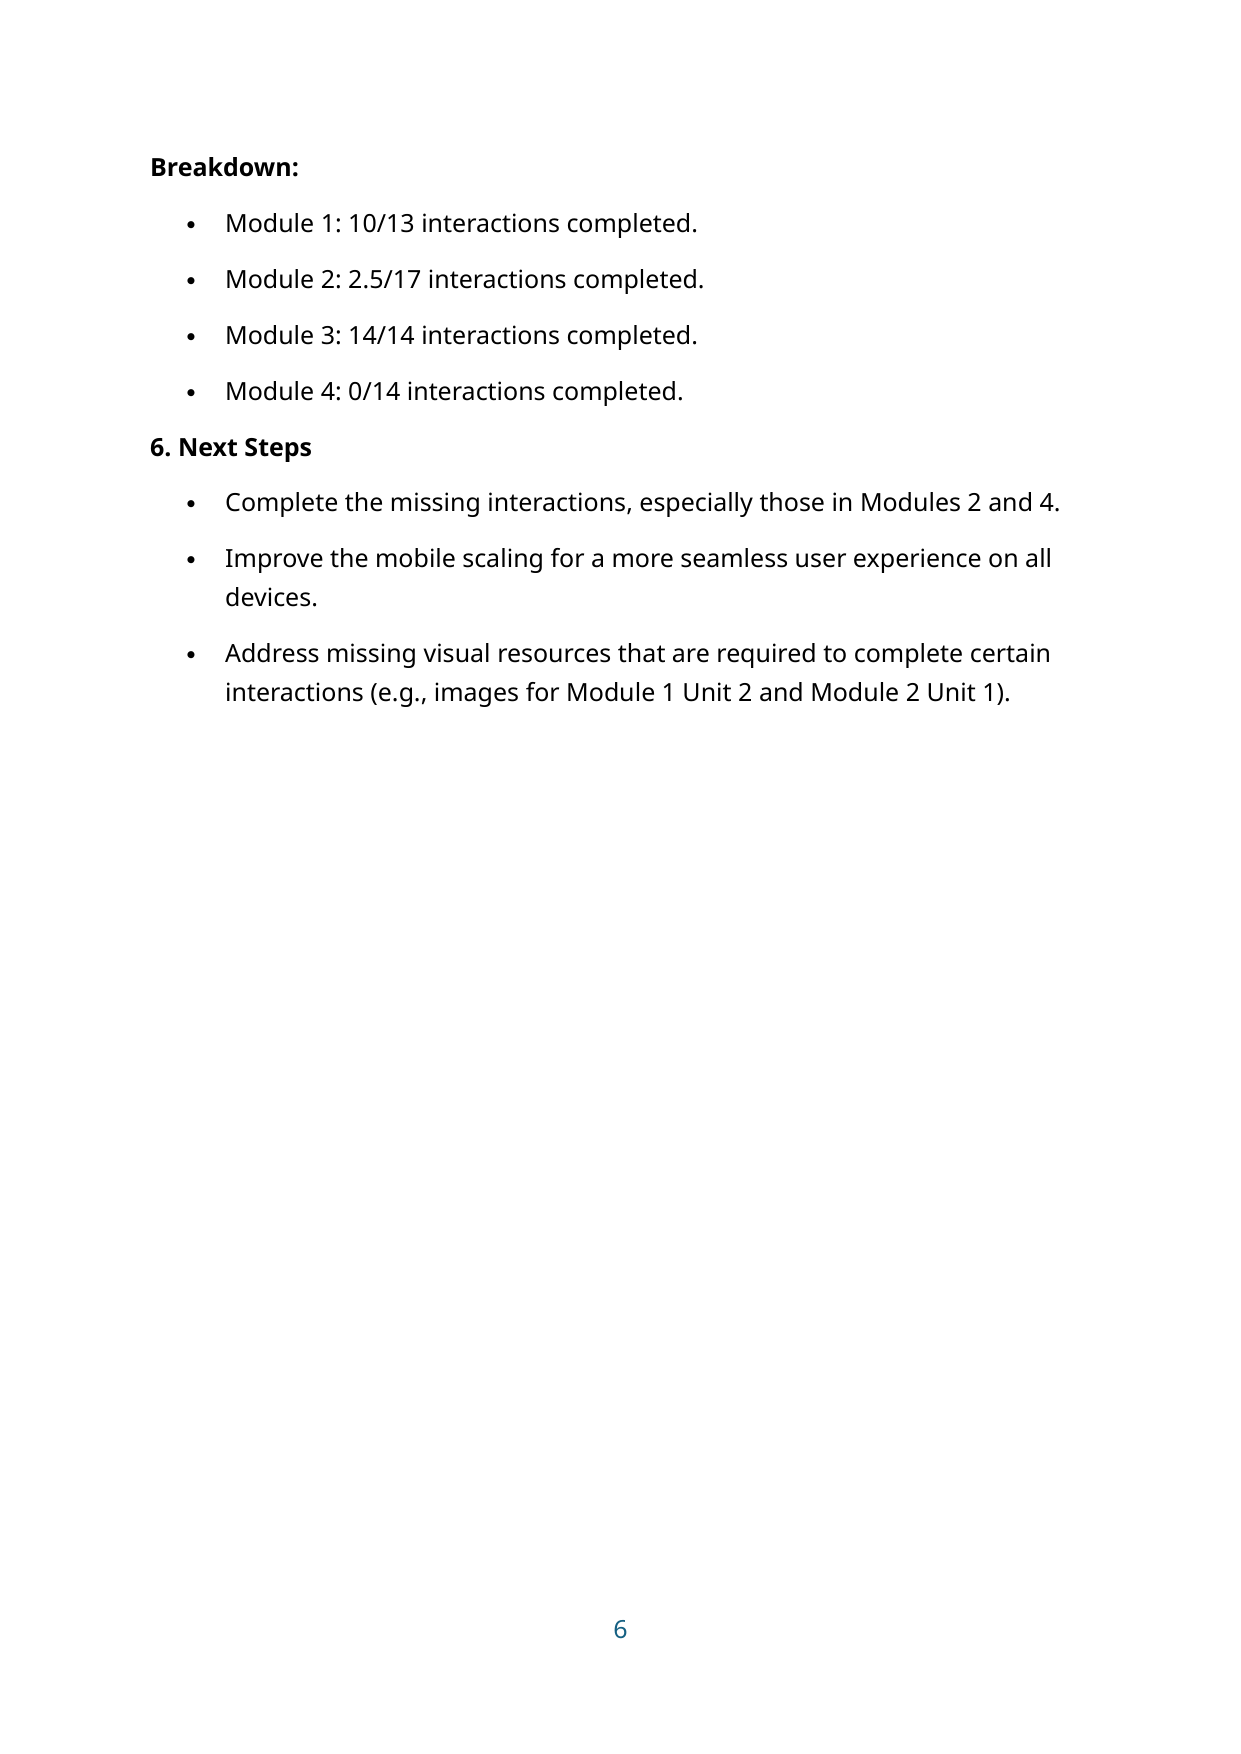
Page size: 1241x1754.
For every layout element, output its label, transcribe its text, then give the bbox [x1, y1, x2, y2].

list Complete the missing interactions, especially those in Modules 2 and 4. [187, 485, 1090, 519]
text Breakdown: [150, 150, 1090, 184]
list Address missing visual resources that are required to complete certain interactions (e.g., images for Module 1 Unit 2 and Module 2 Unit 1). [187, 636, 1090, 709]
text 6. Next Steps [150, 429, 1090, 463]
list Module 3: 14/14 interactions completed. [187, 317, 1090, 352]
list Module 4: 0/14 interactions completed. [187, 373, 1090, 407]
list Module 1: 10/13 interactions completed. [187, 206, 1090, 240]
list Improve the mobile scaling for a more seamless user experience on all devices. [187, 541, 1090, 614]
list Module 2: 2.5/17 interactions completed. [187, 262, 1090, 296]
